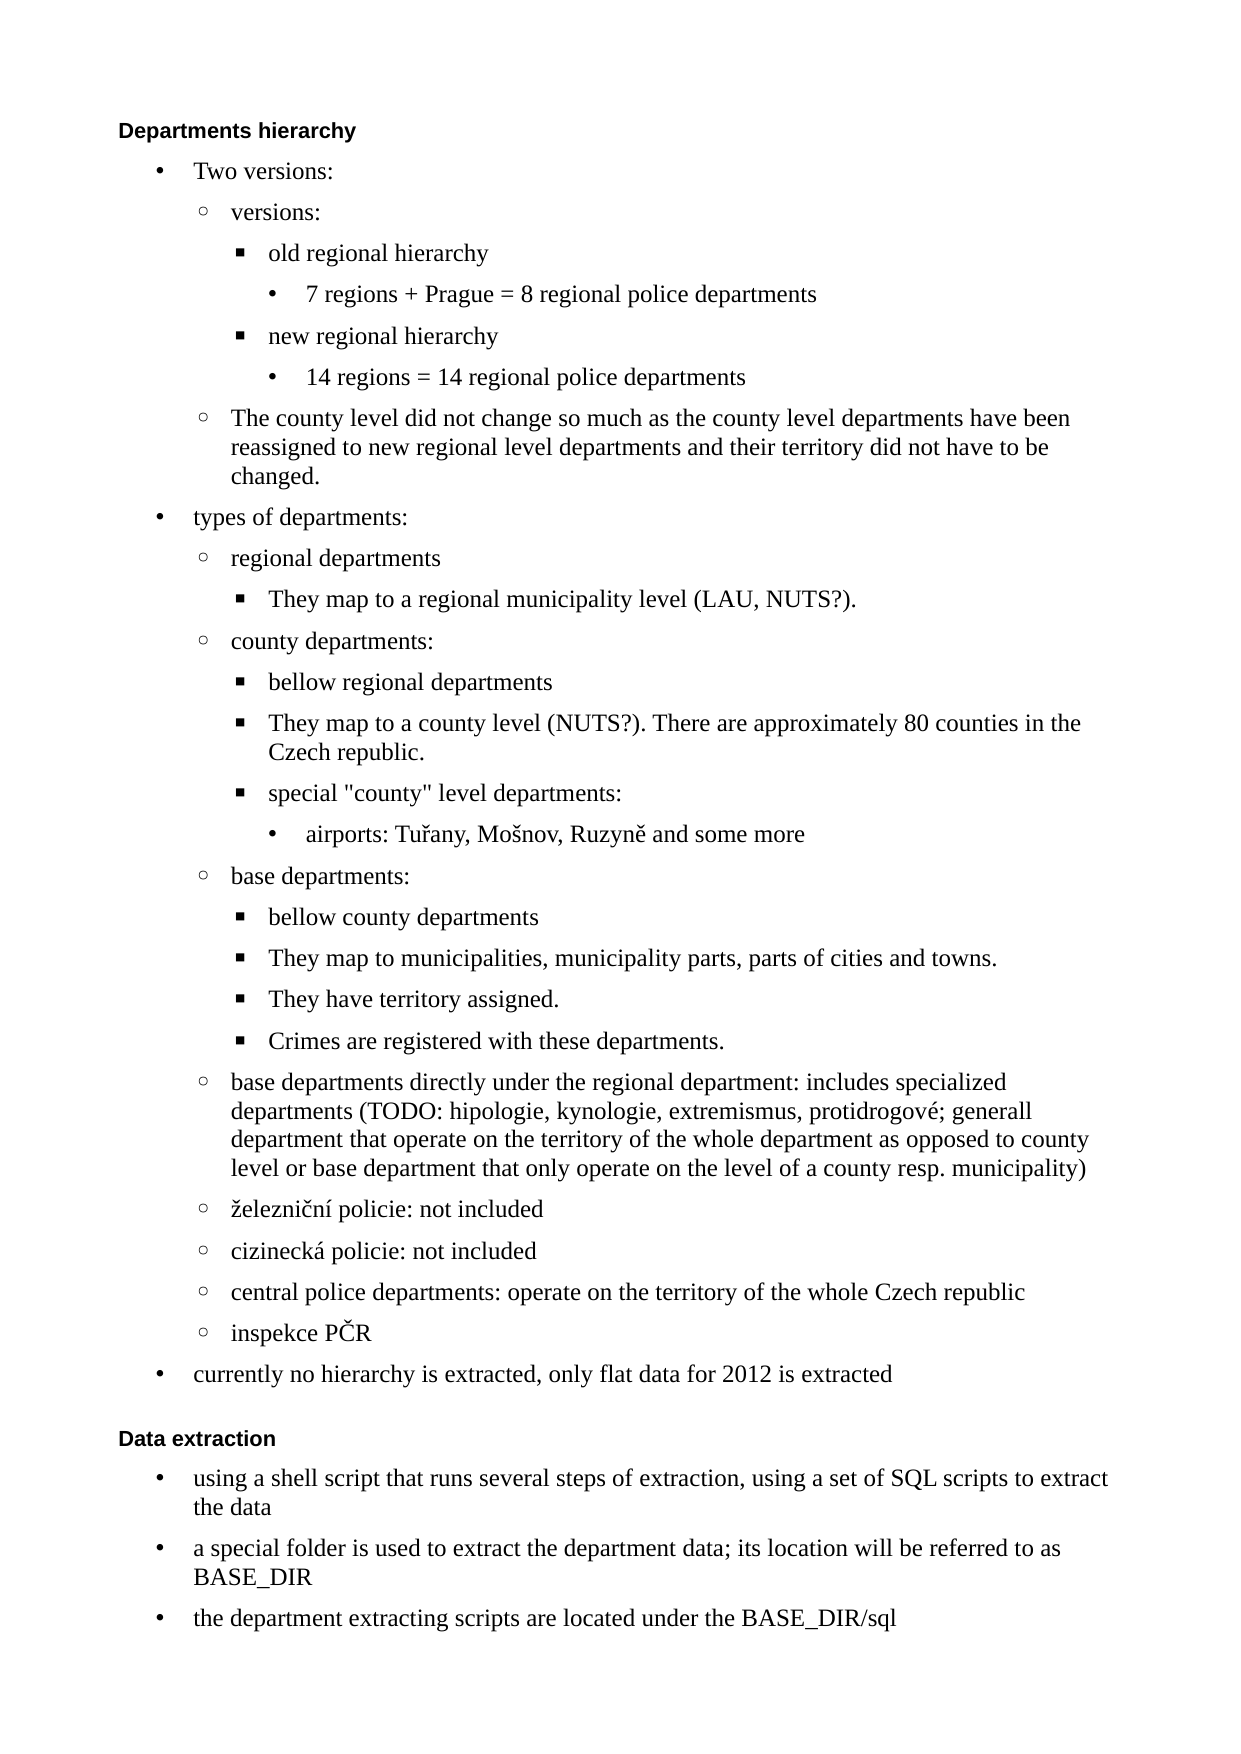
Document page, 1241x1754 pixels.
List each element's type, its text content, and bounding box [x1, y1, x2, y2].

list base departments: [193, 861, 1122, 889]
list types of departments: [156, 502, 1122, 531]
list The county level did not change so much as the county level departments have been reassigned to new regional level departments and their territory did not have to be changed. [193, 403, 1122, 489]
list base departments directly under the regional department: includes specialized departments (TODO: hipologie, kynologie, extremismus, protidrogové; generall department that operate on the territory of the whole department as opposed to county level or base department that only operate on the level of a county resp. municipality) [193, 1067, 1122, 1182]
list regional departments [193, 543, 1122, 572]
list a special folder is used to extract the department data; its location will be referred to as BASE_DIR [156, 1533, 1122, 1591]
list central police departments: operate on the territory of the whole Czech republic [193, 1277, 1122, 1306]
list Two versions: [156, 156, 1122, 184]
list 7 regions + Prague = 8 regional police departments [268, 279, 1122, 308]
list versions: [193, 197, 1122, 226]
list 14 regions = 14 regional police departments [268, 362, 1122, 391]
list inspekce PČR [193, 1318, 1122, 1347]
list the department extracting scripts are located under the BASE_DIR/sql [156, 1603, 1122, 1632]
list They map to a county level (NUTS?). There are approximately 80 counties in the Czech republic. [231, 708, 1122, 766]
list using a shell script that runs several steps of extraction, using a set of SQL scripts to extract the data [156, 1463, 1122, 1521]
list They map to municipalities, municipality parts, parts of cities and towns. [231, 943, 1122, 972]
list bellow county departments [231, 902, 1122, 931]
list železniční policie: not included [193, 1194, 1122, 1223]
subtitle Departments hierarchy [118, 118, 1122, 143]
list airports: Tuřany, Mošnov, Ruzyně and some more [268, 819, 1122, 848]
list special "county" level departments: [231, 778, 1122, 807]
list bellow regional departments [231, 667, 1122, 696]
list currently no hierarchy is extracted, only flat data for 2012 is extracted [156, 1359, 1122, 1388]
list old regional hierarchy [231, 238, 1122, 267]
list county departments: [193, 626, 1122, 654]
subtitle Data extraction [118, 1426, 1122, 1451]
list Crimes are registered with these departments. [231, 1026, 1122, 1054]
list cizinecká policie: not included [193, 1236, 1122, 1264]
list They have territory assigned. [231, 984, 1122, 1013]
list new regional hierarchy [231, 321, 1122, 349]
list They map to a regional municipality level (LAU, NUTS?). [231, 584, 1122, 613]
